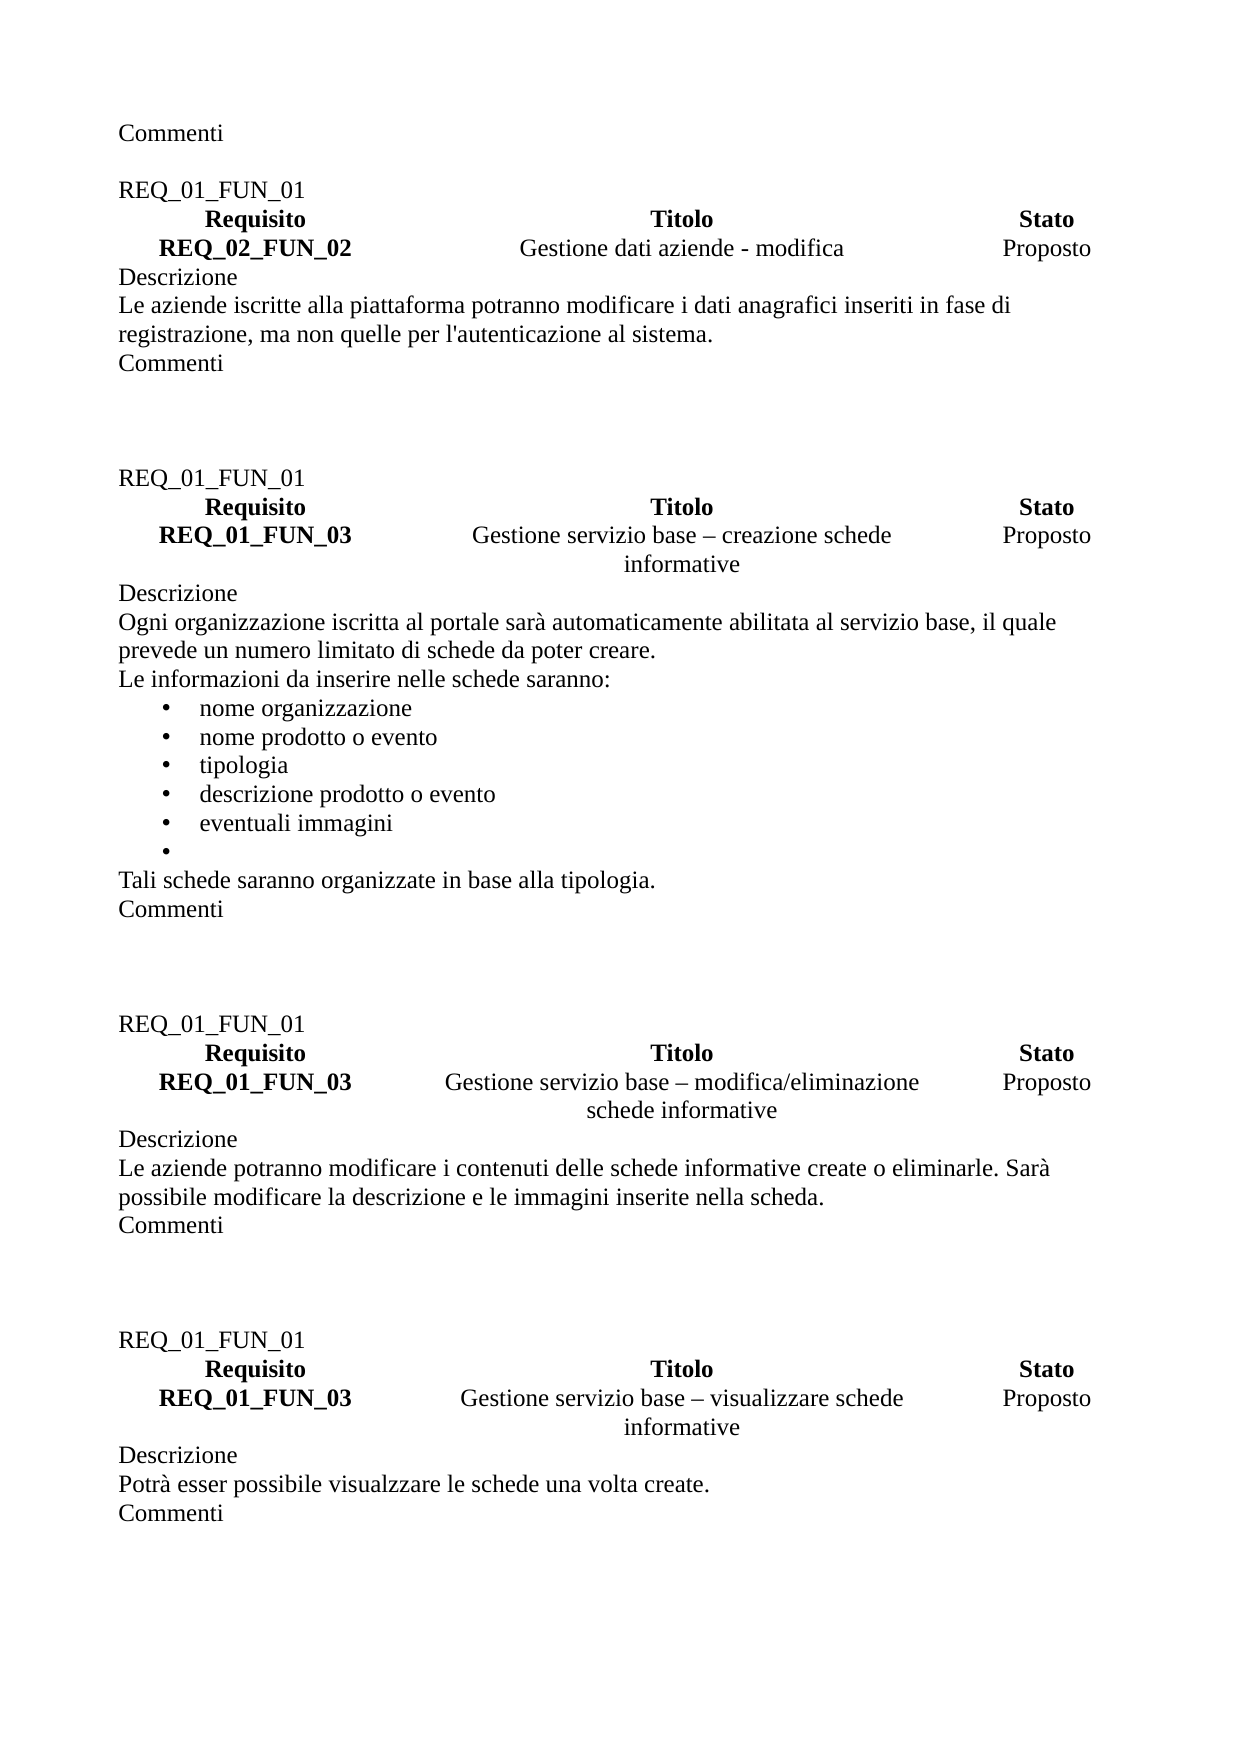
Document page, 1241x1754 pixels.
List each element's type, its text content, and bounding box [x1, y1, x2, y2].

table_header Requisito [107, 1038, 404, 1067]
table_cell Le aziende iscritte alla piattaforma potranno modificare i dati anagrafici inseriti in fase di registrazione, ma non quelle per l'autenticazione al sistema. [107, 291, 1133, 348]
table_cell REQ_02_FUN_02 [107, 233, 404, 262]
table_header Requisito [107, 1354, 404, 1383]
table_header Titolo [404, 492, 960, 521]
table_header Stato [960, 204, 1133, 233]
table_cell Gestione servizio base – visualizzare schede informative [404, 1383, 960, 1441]
table_cell Descrizione [107, 578, 1133, 607]
table_header Stato [960, 1038, 1133, 1067]
table_cell Gestione servizio base – creazione schede informative [404, 521, 960, 578]
table_header Stato [960, 1354, 1133, 1383]
table_header Titolo [404, 204, 960, 233]
table_cell Ogni organizzazione iscritta al portale sarà automaticamente abilitata al servizio base, il quale prevede un numero limitato di schede da poter creare. Le informazioni da inserire nelle schede saranno: nome organizzazione nome prodotto o evento tipologia descrizione prodotto o evento eventuali immagini Tali schede saranno organizzate in base alla tipologia. [107, 607, 1133, 894]
table_cell [107, 147, 1133, 176]
table_cell [107, 1239, 1133, 1268]
table_cell Proposto [960, 521, 1133, 578]
text REQ_01_FUN_01 [118, 463, 1122, 492]
table_header Titolo [404, 1038, 960, 1067]
table_cell Potrà esser possibile visualzzare le schede una volta create. [107, 1469, 1133, 1498]
table_cell REQ_01_FUN_03 [107, 1067, 404, 1124]
table_cell Commenti [107, 1211, 1133, 1239]
table_cell Descrizione [107, 1124, 1133, 1153]
table_cell Commenti [107, 118, 1133, 147]
table_header Titolo [404, 1354, 960, 1383]
table_cell Commenti [107, 348, 1133, 377]
table_header Stato [960, 492, 1133, 521]
text REQ_01_FUN_01 [118, 1009, 1122, 1038]
table_cell [107, 1527, 1133, 1556]
table_cell Commenti [107, 1498, 1133, 1527]
table_cell REQ_01_FUN_03 [107, 521, 404, 578]
table_cell Proposto [960, 1383, 1133, 1441]
table_cell Gestione dati aziende - modifica [404, 233, 960, 262]
text REQ_01_FUN_01 [118, 176, 1122, 204]
table_header Requisito [107, 204, 404, 233]
table_cell Descrizione [107, 1441, 1133, 1469]
table_cell Le aziende potranno modificare i contenuti delle schede informative create o eliminarle. Sarà possibile modificare la descrizione e le immagini inserite nella scheda. [107, 1153, 1133, 1211]
table_cell Proposto [960, 1067, 1133, 1124]
table_cell [107, 377, 1133, 406]
table_cell REQ_01_FUN_03 [107, 1383, 404, 1441]
table_cell Gestione servizio base – modifica/eliminazione schede informative [404, 1067, 960, 1124]
table_cell Commenti [107, 894, 1133, 923]
table_cell Descrizione [107, 262, 1133, 291]
text REQ_01_FUN_01 [118, 1326, 1122, 1354]
table_header Requisito [107, 492, 404, 521]
table_cell Proposto [960, 233, 1133, 262]
table_cell [107, 923, 1133, 952]
